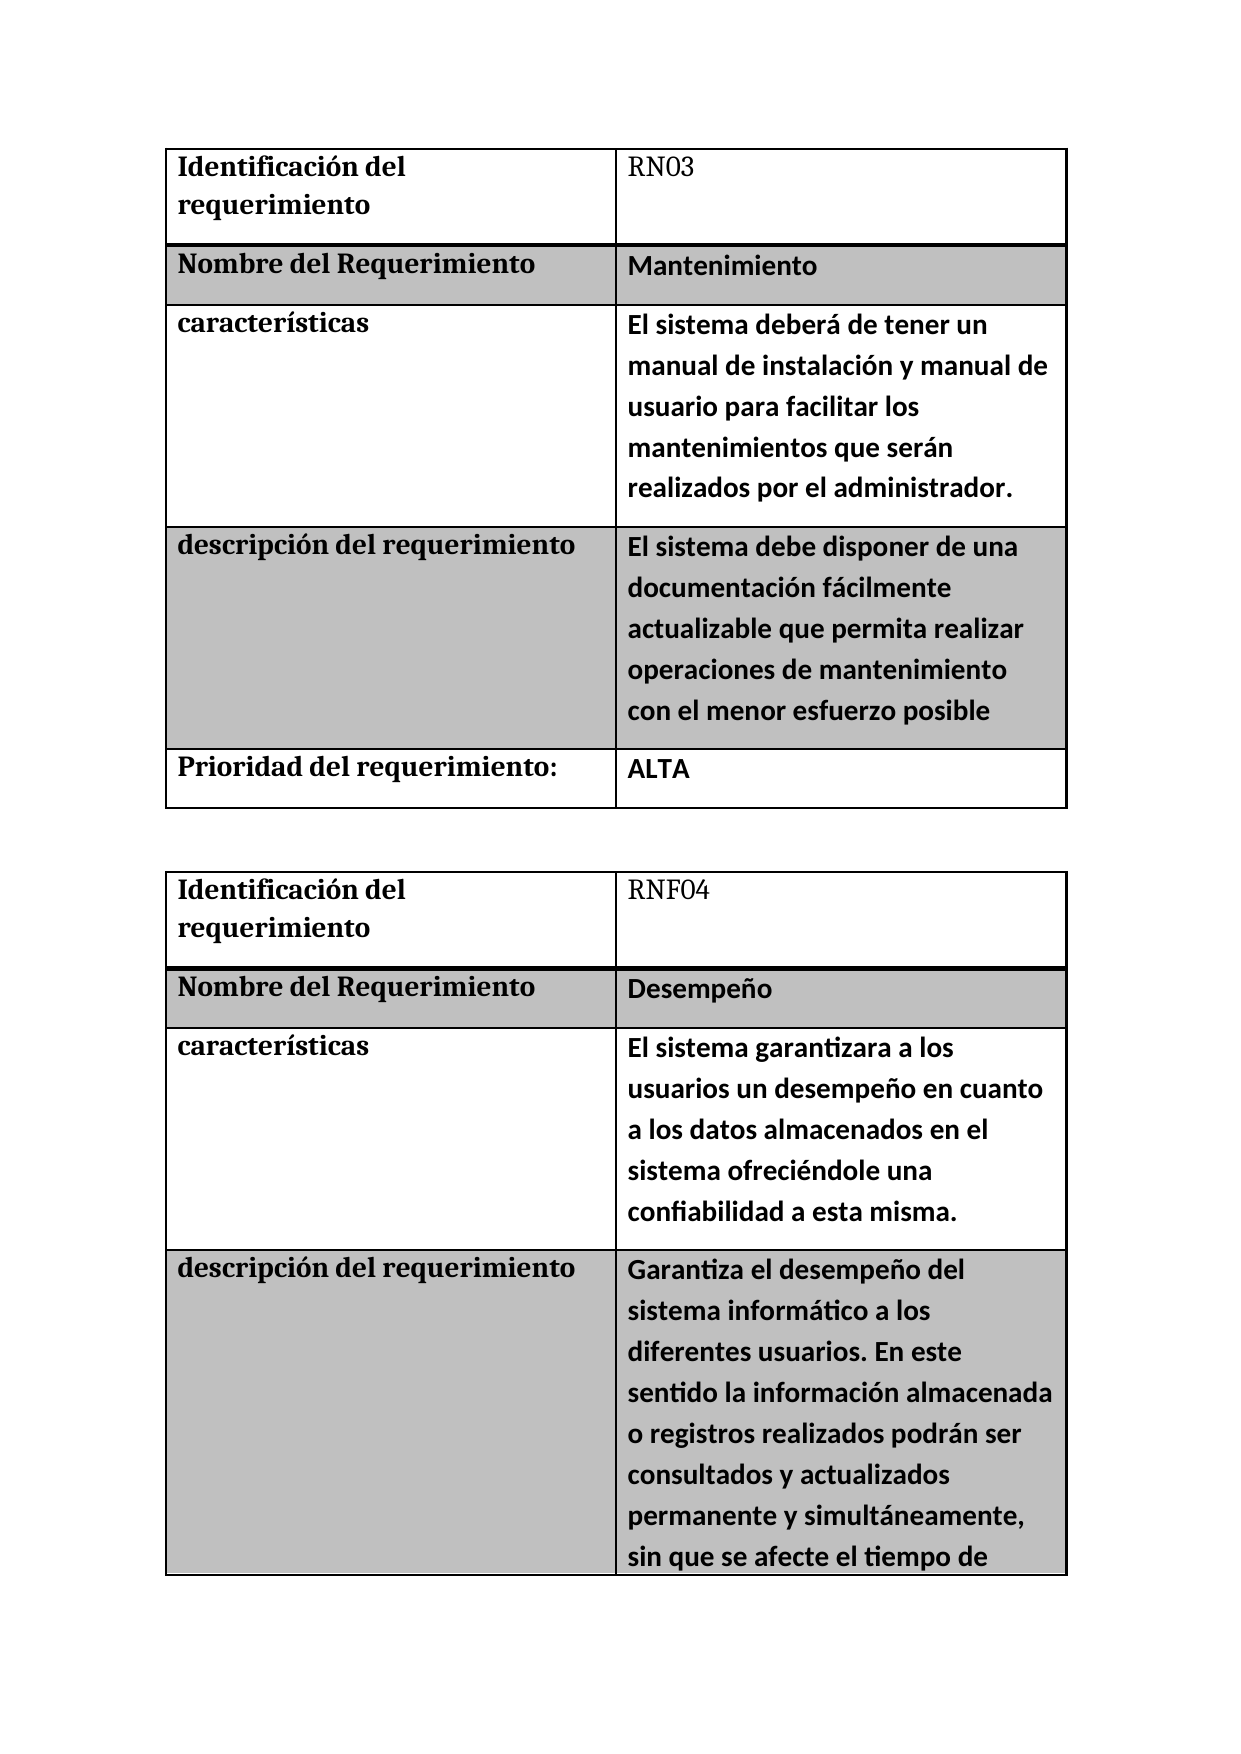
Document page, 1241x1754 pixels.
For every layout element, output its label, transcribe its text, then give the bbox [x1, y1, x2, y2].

table_cell características [167, 1029, 615, 1249]
table_cell El sistema garantizara a los usuarios un desempeño en cuanto a los datos almacenados en el sistema ofreciéndole una confiabilidad a esta misma. [617, 1029, 1065, 1249]
table_cell descripción del requerimiento [167, 528, 615, 748]
table_cell ALTA [617, 750, 1065, 807]
table_cell características [167, 306, 615, 526]
table_cell Garantiza el desempeño del sistema informático a los diferentes usuarios. En este sentido la información almacenada o registros realizados podrán ser consultados y actualizados permanente y simultáneamente, sin que se afecte el tiempo de [617, 1251, 1065, 1573]
table_cell Prioridad del requerimiento: [167, 750, 615, 807]
table_header RN03 [617, 150, 1065, 243]
table_cell Mantenimiento [617, 247, 1065, 304]
table_cell El sistema debe disponer de una documentación fácilmente actualizable que permita realizar operaciones de mantenimiento con el menor esfuerzo posible [617, 528, 1065, 748]
table_header RNF04 [617, 873, 1065, 966]
table_cell descripción del requerimiento [167, 1251, 615, 1573]
table_cell Nombre del Requerimiento [167, 971, 615, 1027]
table_cell El sistema deberá de tener un manual de instalación y manual de usuario para facilitar los mantenimientos que serán realizados por el administrador. [617, 306, 1065, 526]
table_cell Nombre del Requerimiento [167, 247, 615, 304]
table_header Identificación del requerimiento [167, 873, 615, 966]
table_header Identificación del requerimiento [167, 150, 615, 243]
table_cell Desempeño [617, 971, 1065, 1027]
